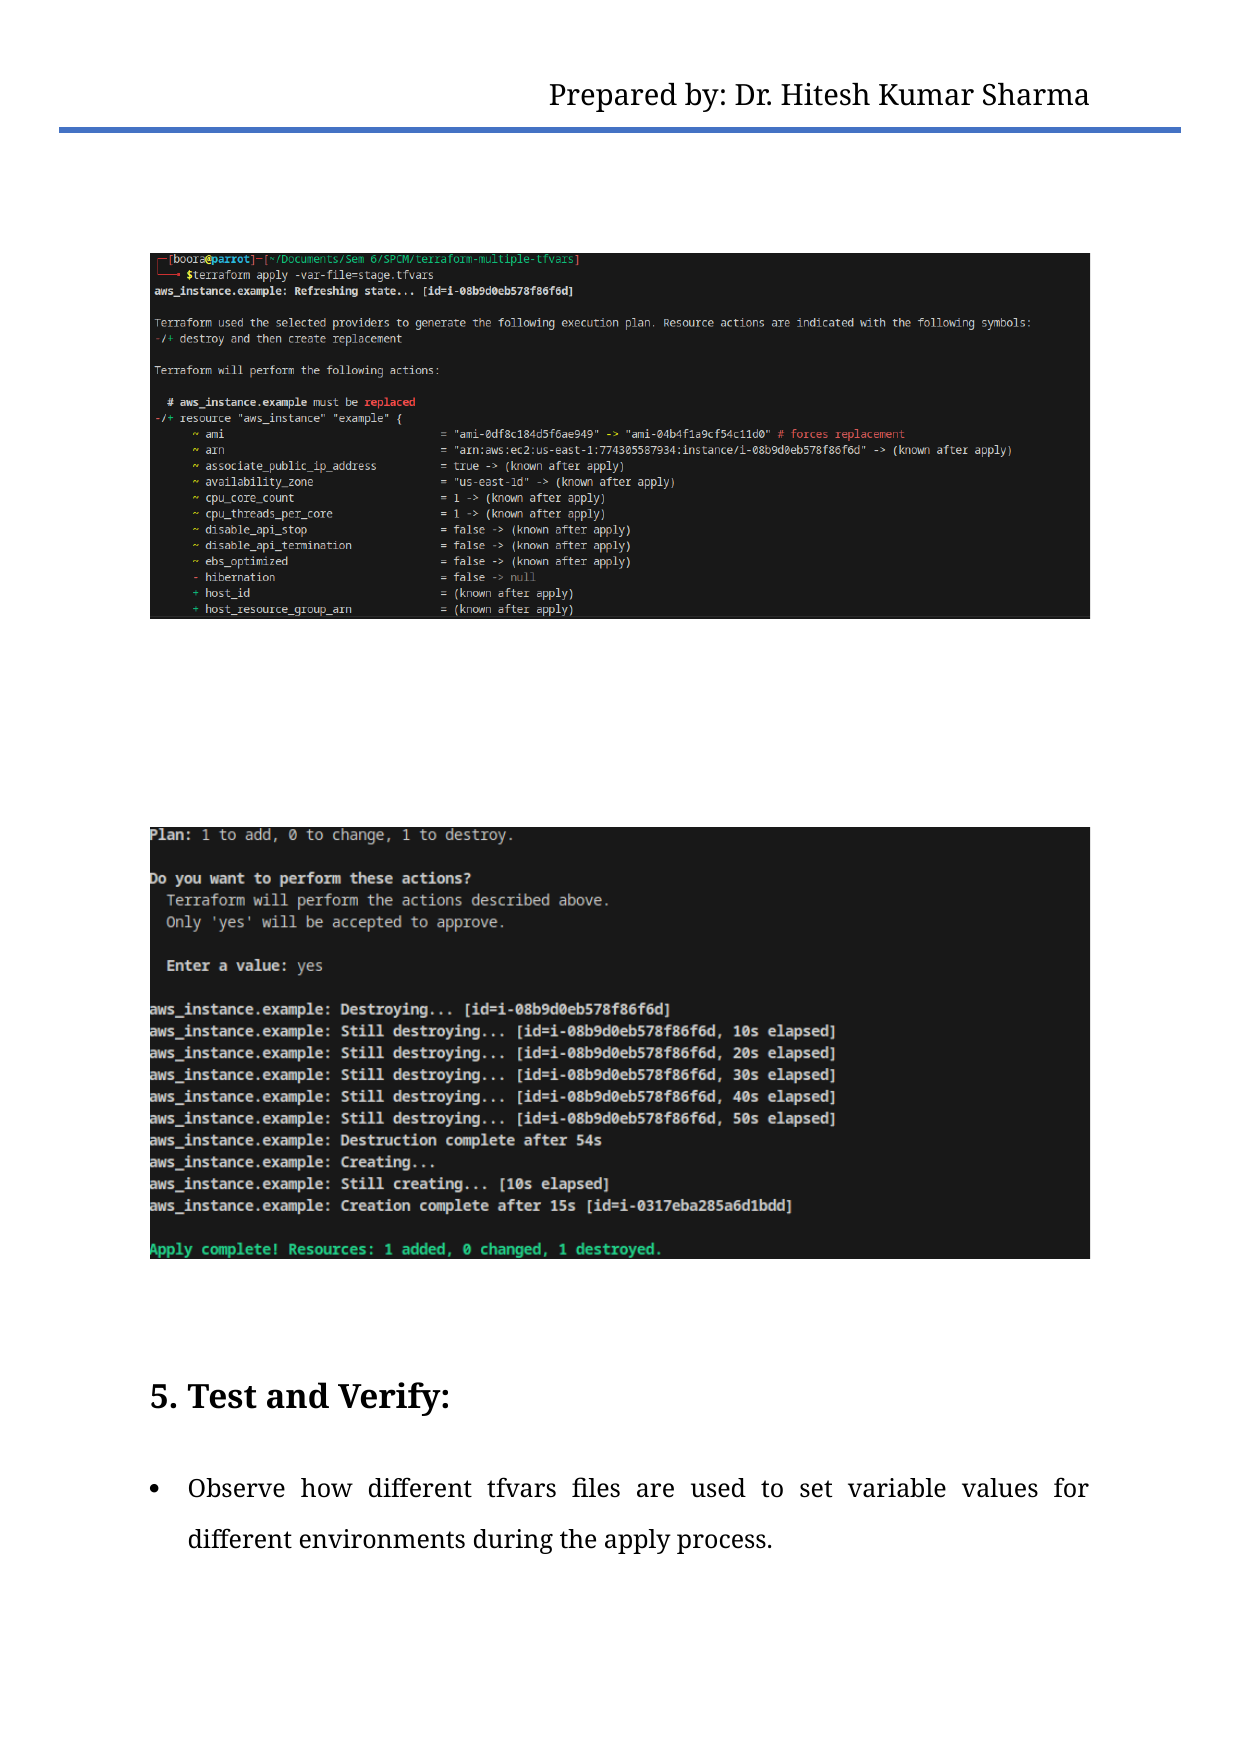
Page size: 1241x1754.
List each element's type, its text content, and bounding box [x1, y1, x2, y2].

list Observe how different tfvars files are used to set variable values for different environments during the apply process. [150, 1470, 1090, 1555]
picture [150, 827, 1091, 1259]
list Test and Verify: [150, 1373, 1090, 1418]
picture [150, 253, 1091, 619]
